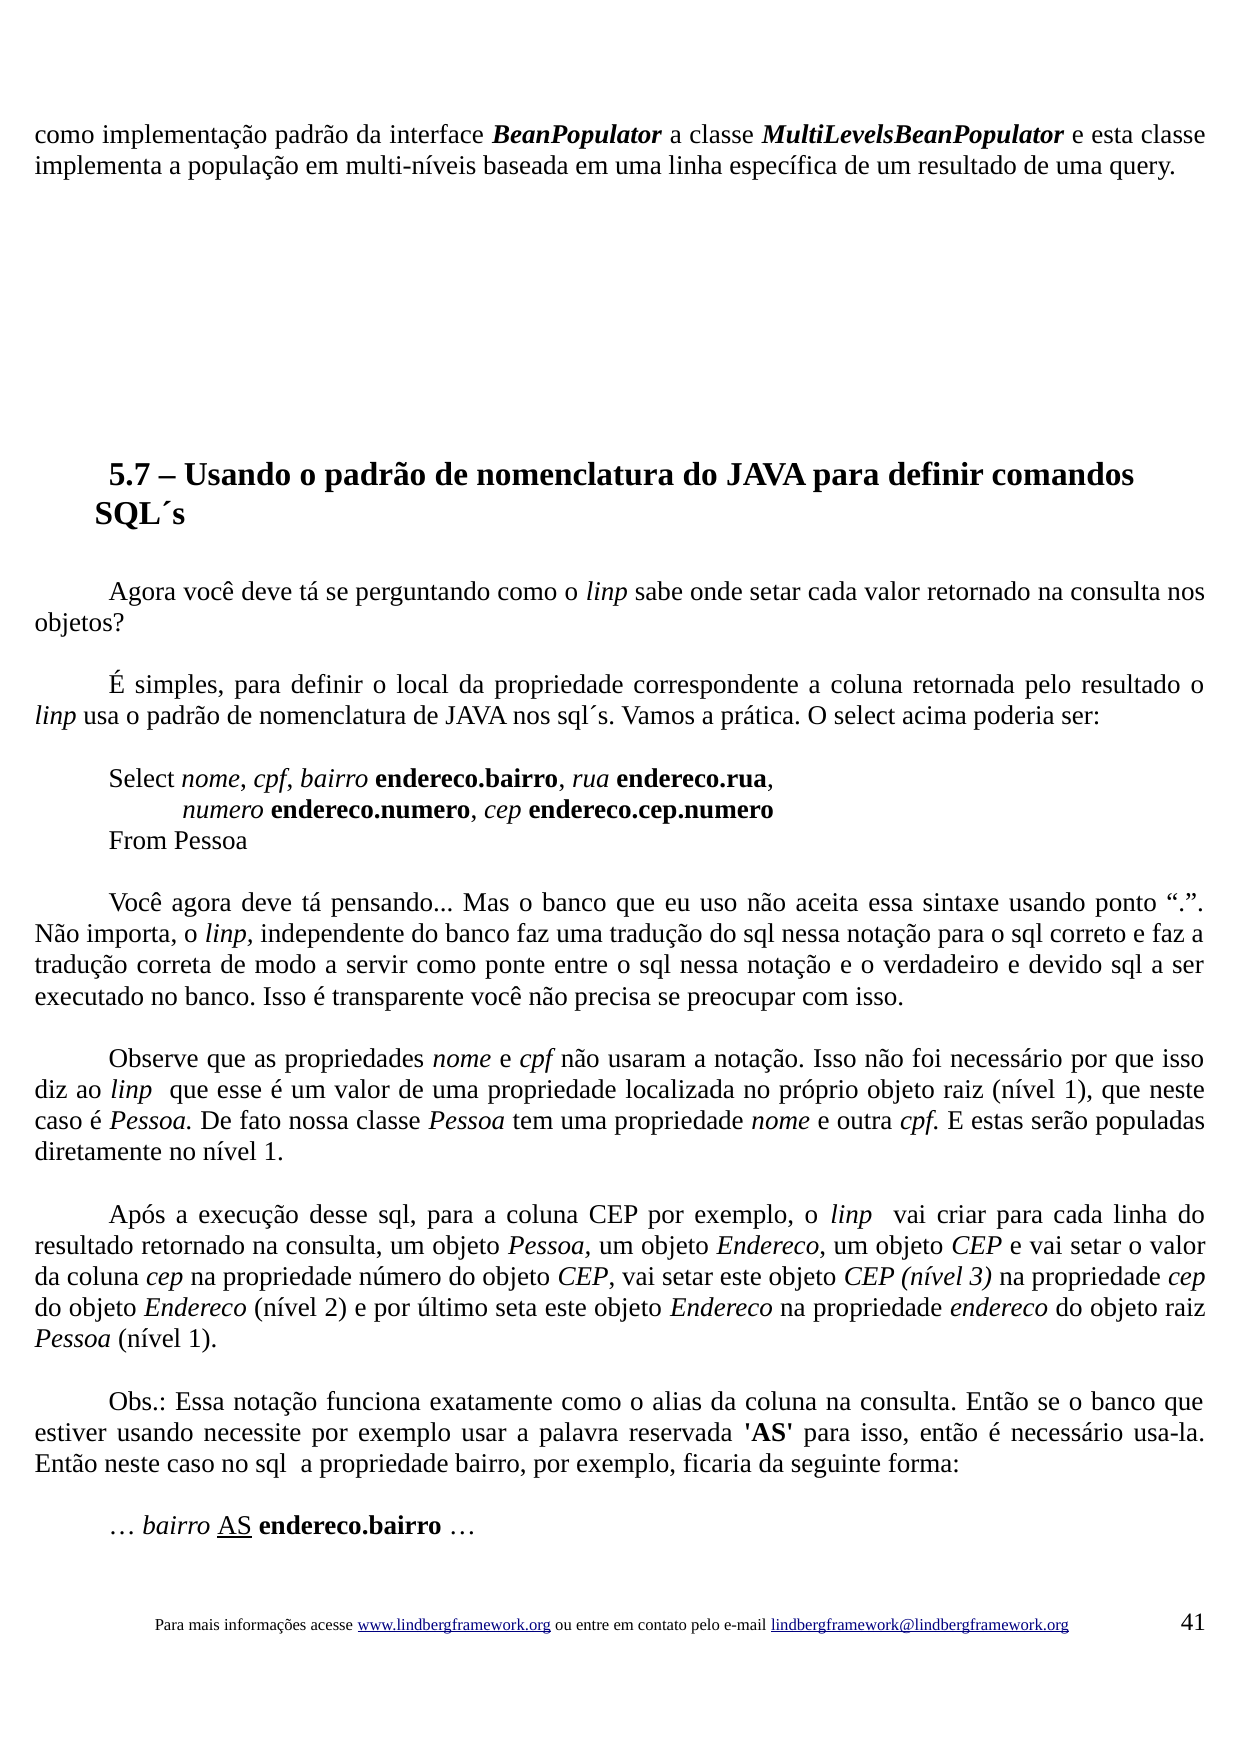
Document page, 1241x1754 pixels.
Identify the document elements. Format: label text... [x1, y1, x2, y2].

text Você agora deve tá pensando... Mas o banco que eu uso não aceita essa sintaxe usando ponto “.”. Não importa, o linp, independente do banco faz uma tradução do sql nessa notação para o sql correto e faz a tradução correta de modo a servir como ponte entre o sql nessa notação e o verdadeiro e devido sql a ser executado no banco. Isso é transparente você não precisa se preocupar com isso. [34, 886, 1206, 1011]
text Obs.: Essa notação funciona exatamente como o alias da coluna na consulta. Então se o banco que estiver usando necessite por exemplo usar a palavra reservada 'AS' para isso, então é necessário usa-la. Então neste caso no sql a propriedade bairro, por exemplo, ficaria da seguinte forma: [34, 1385, 1206, 1478]
text Agora você deve tá se perguntando como o linp sabe onde setar cada valor retornado na consulta nos objetos? [34, 575, 1206, 637]
text Após a execução desse sql, para a coluna CEP por exemplo, o linp vai criar para cada linha do resultado retornado na consulta, um objeto Pessoa, um objeto Endereco, um objeto CEP e vai setar o valor da coluna cep na propriedade número do objeto CEP, vai setar este objeto CEP (nível 3) na propriedade cep do objeto Endereco (nível 2) e por último seta este objeto Endereco na propriedade endereco do objeto raiz Pessoa (nível 1). [34, 1198, 1206, 1353]
text como implementação padrão da interface BeanPopulator a classe MultiLevelsBeanPopulator e esta classe implementa a população em multi-níveis baseada em uma linha específica de um resultado de uma query. [34, 118, 1206, 180]
text Observe que as propriedades nome e cpf não usaram a notação. Isso não foi necessário por que isso diz ao linp que esse é um valor de uma propriedade localizada no próprio objeto raiz (nível 1), que neste caso é Pessoa. De fato nossa classe Pessoa tem uma propriedade nome e outra cpf. E estas serão populadas diretamente no nível 1. [34, 1042, 1206, 1167]
text From Pessoa [34, 824, 1206, 855]
text … bairro AS endereco.bairro … [34, 1509, 1206, 1540]
subtitle 5.7 – Usando o padrão de nomenclatura do JAVA para definir comandos SQL´s [94, 454, 1206, 531]
text É simples, para definir o local da propriedade correspondente a coluna retornada pelo resultado o linp usa o padrão de nomenclatura de JAVA nos sql´s. Vamos a prática. O select acima poderia ser: [34, 668, 1206, 731]
text Select nome, cpf, bairro endereco.bairro, rua endereco.rua, [34, 762, 1206, 793]
text numero endereco.numero, cep endereco.cep.numero [34, 793, 1206, 824]
